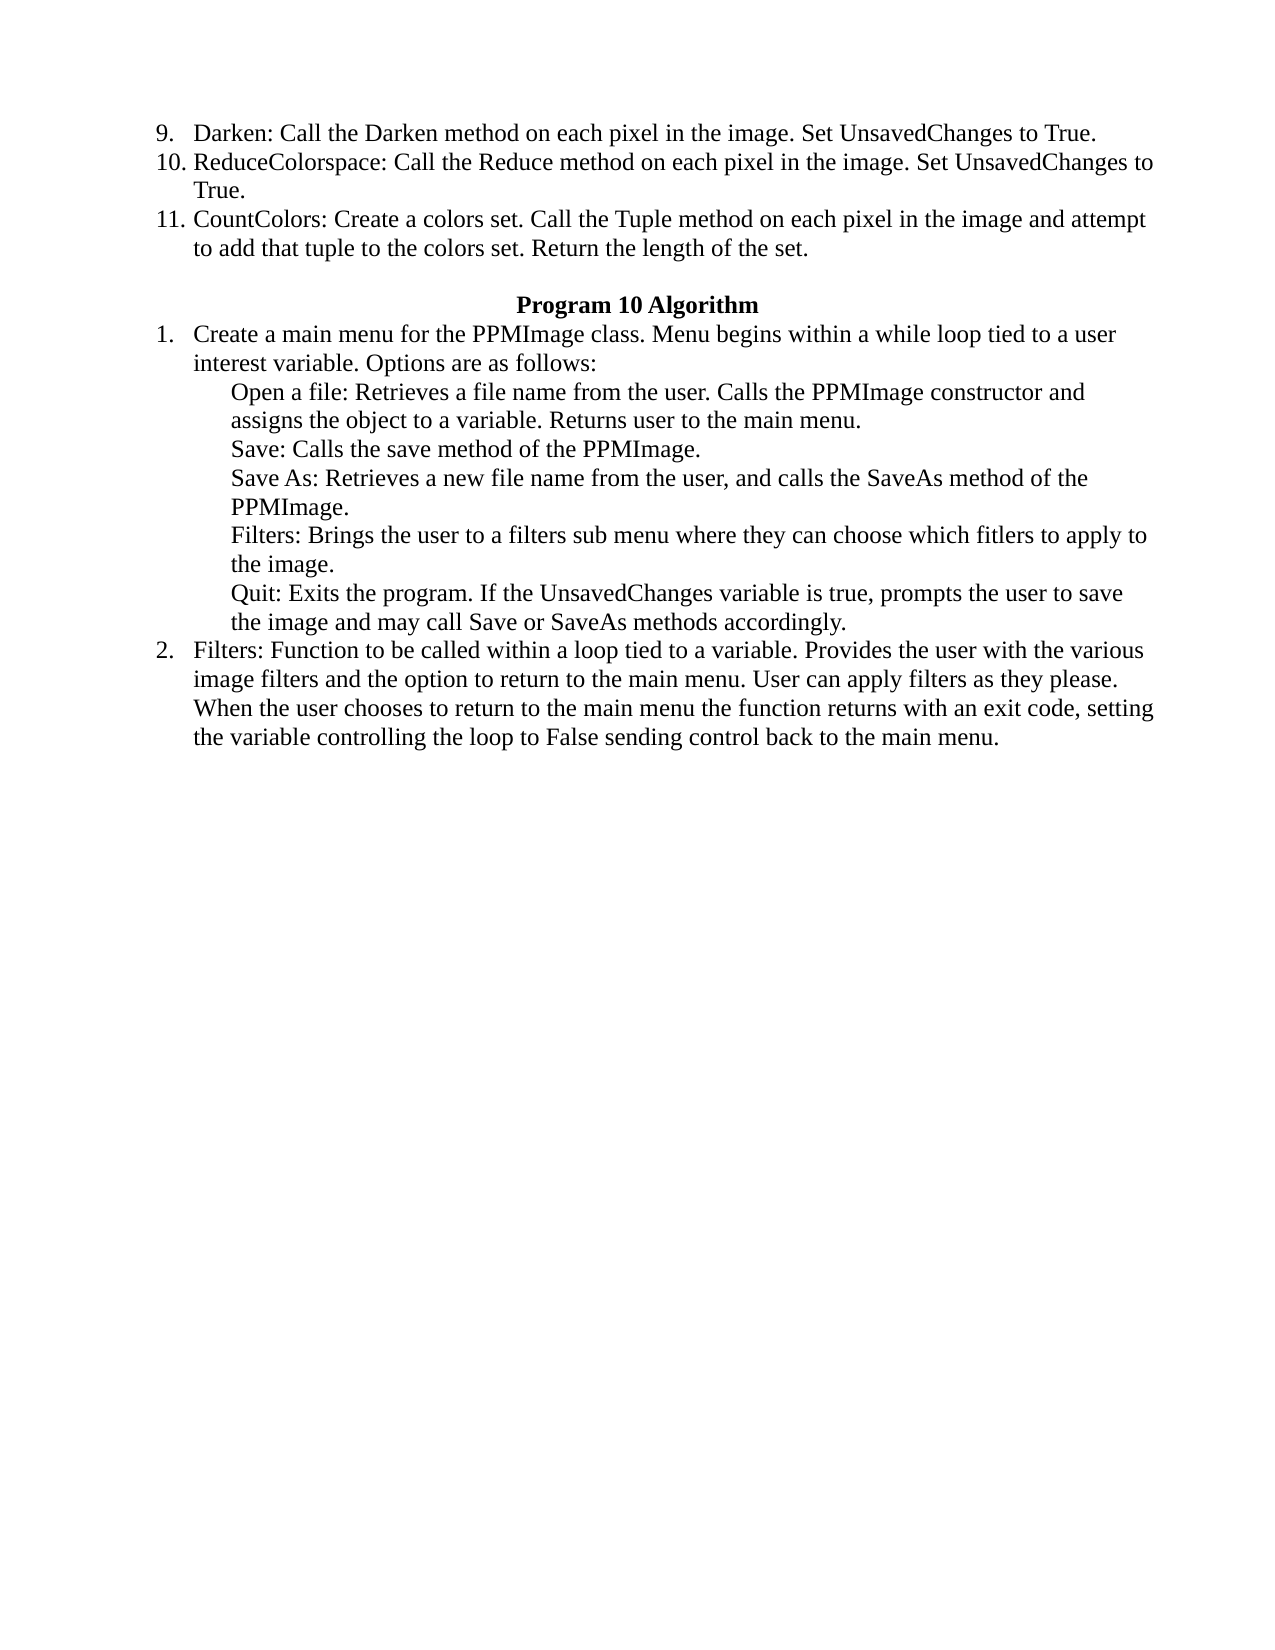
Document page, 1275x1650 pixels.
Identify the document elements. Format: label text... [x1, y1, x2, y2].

list ReduceColorspace: Call the Reduce method on each pixel in the image. Set UnsavedChanges to True. [156, 147, 1157, 204]
list Create a main menu for the PPMImage class. Menu begins within a while loop tied to a user interest variable. Options are as follows: [156, 319, 1157, 377]
list CountColors: Create a colors set. Call the Tuple method on each pixel in the image and attempt to add that tuple to the colors set. Return the length of the set. [156, 204, 1157, 262]
list Filters: Function to be called within a loop tied to a variable. Provides the user with the various image filters and the option to return to the main menu. User can apply filters as they please. When the user chooses to return to the main menu the function returns with an exit code, setting the variable controlling the loop to False sending control back to the main menu. [156, 636, 1157, 751]
list Darken: Call the Darken method on each pixel in the image. Set UnsavedChanges to True. [156, 118, 1157, 147]
list Filters: Brings the user to a filters sub menu where they can choose which fitlers to apply to the image. [193, 521, 1157, 578]
list Save As: Retrieves a new file name from the user, and calls the SaveAs method of the PPMImage. [193, 463, 1157, 521]
list Quit: Exits the program. If the UnsavedChanges variable is true, prompts the user to save the image and may call Save or SaveAs methods accordingly. [193, 578, 1157, 636]
text Program 10 Algorithm [118, 291, 1157, 319]
list Save: Calls the save method of the PPMImage. [193, 434, 1157, 463]
list Open a file: Retrieves a file name from the user. Calls the PPMImage constructor and assigns the object to a variable. Returns user to the main menu. [193, 377, 1157, 434]
